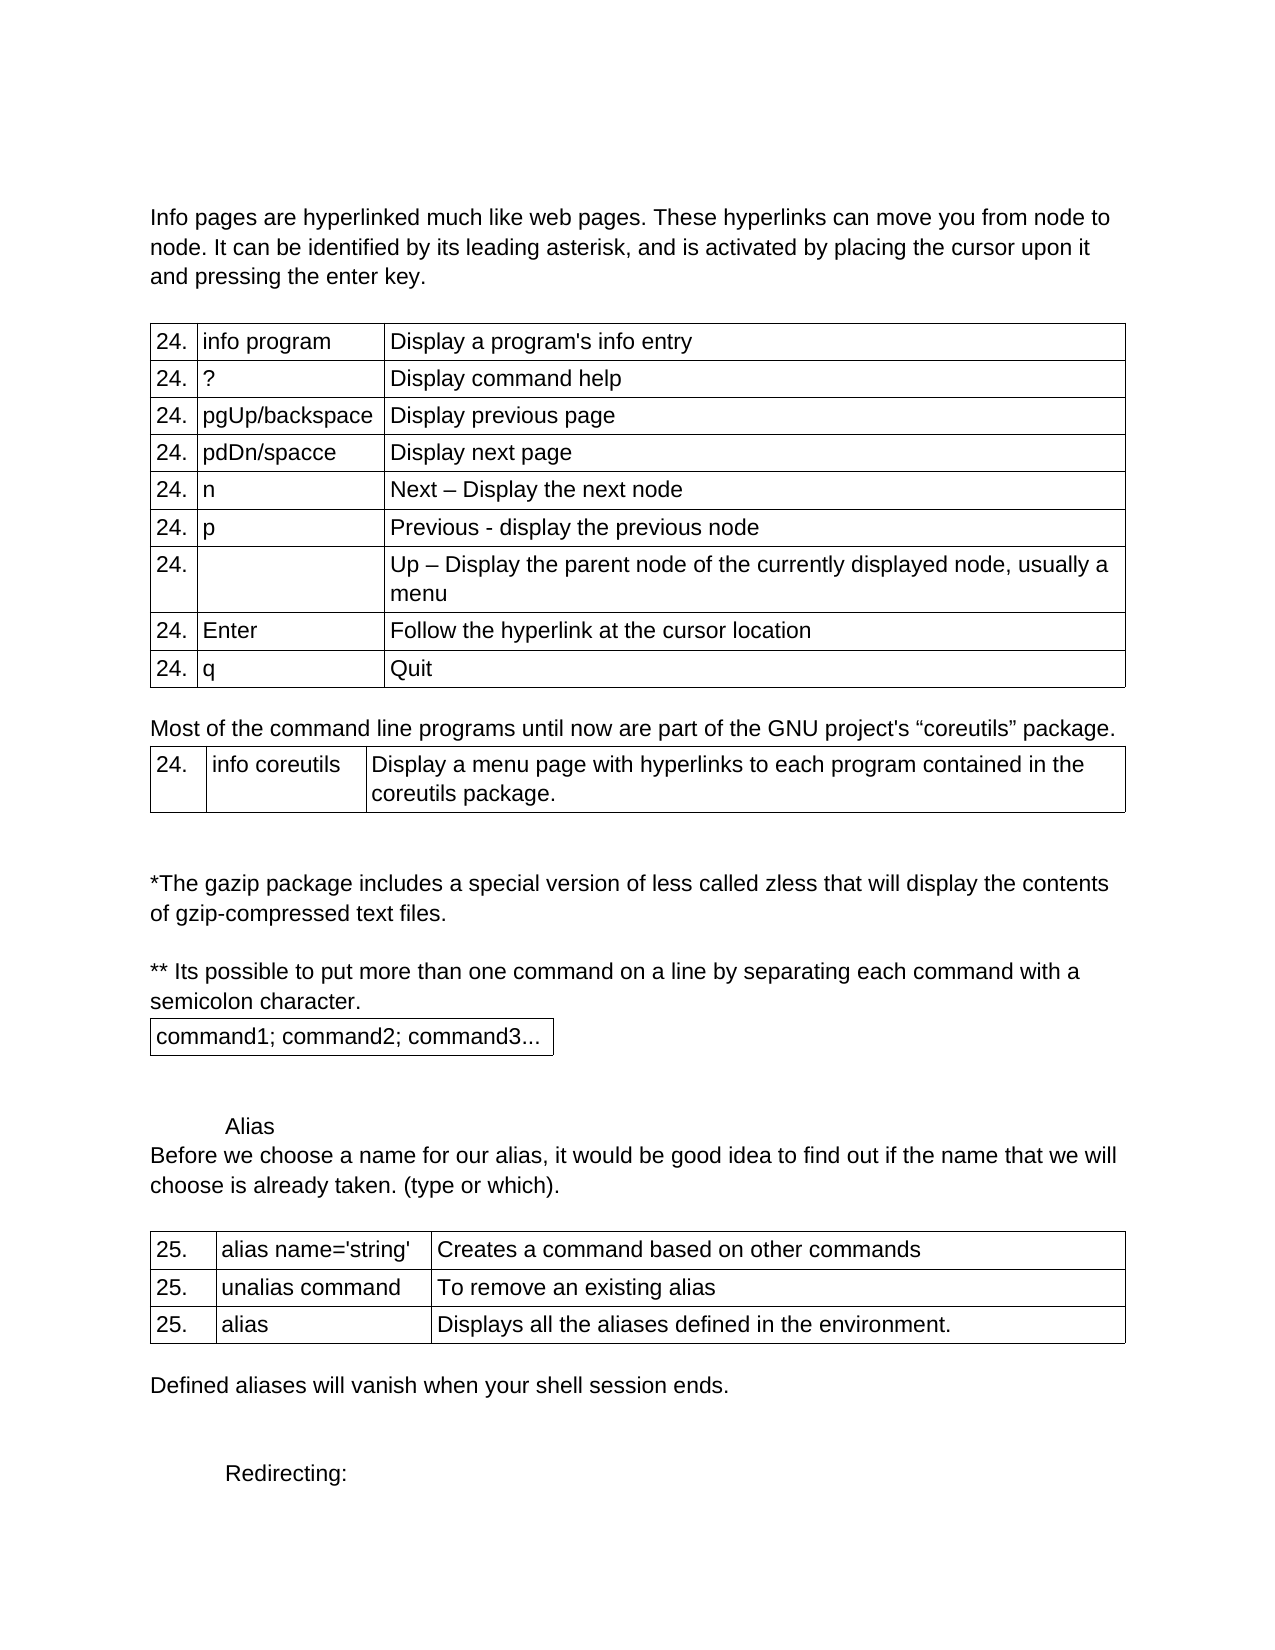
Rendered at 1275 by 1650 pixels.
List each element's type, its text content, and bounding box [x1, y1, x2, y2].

table_cell Displays all the aliases defined in the environment. [432, 1307, 1125, 1343]
table_cell 25. [151, 1307, 216, 1343]
table_cell 24. [151, 613, 197, 649]
table_cell Follow the hyperlink at the cursor location [385, 613, 1125, 649]
table_cell alias [217, 1307, 431, 1343]
table_cell Previous - display the previous node [385, 510, 1125, 546]
table_cell 24. [151, 547, 197, 612]
table_header alias name='string' [217, 1232, 431, 1268]
table_cell To remove an existing alias [432, 1270, 1125, 1306]
table_cell 24. [151, 651, 197, 687]
text Info pages are hyperlinked much like web pages. These hyperlinks can move you from node to node. It can be identified by its leading asterisk, and is activated by placing the cursor upon it and pressing the enter key. [150, 205, 1125, 289]
table_cell 25. [151, 1270, 216, 1306]
table_cell Display next page [385, 435, 1125, 471]
table_header command1; command2; command3... [151, 1019, 553, 1055]
table_cell 24. [151, 435, 197, 471]
text ** Its possible to put more than one command on a line by separating each command with a semicolon character. [150, 959, 1125, 1014]
table_cell 24. [151, 398, 197, 434]
table_header Display a program's info entry [385, 324, 1125, 360]
table_cell Enter [198, 613, 384, 649]
table_header Display a menu page with hyperlinks to each program contained in the coreutils package. [367, 747, 1125, 812]
text Most of the command line programs until now are part of the GNU project's “coreutils” package. [150, 716, 1125, 742]
table_cell Display command help [385, 361, 1125, 397]
table_header 24. [151, 747, 206, 812]
text Redirecting: [150, 1461, 1125, 1486]
table_cell [198, 547, 384, 612]
table_cell q [198, 651, 384, 687]
text Defined aliases will vanish when your shell session ends. [150, 1372, 1125, 1398]
table_cell unalias command [217, 1270, 431, 1306]
table_cell Next – Display the next node [385, 472, 1125, 508]
table_header 24. [151, 324, 197, 360]
table_cell pgUp/backspace [198, 398, 384, 434]
table_cell p [198, 510, 384, 546]
table_cell 24. [151, 361, 197, 397]
table_cell Quit [385, 651, 1125, 687]
table_cell Display previous page [385, 398, 1125, 434]
table_cell Up – Display the parent node of the currently displayed node, usually a menu [385, 547, 1125, 612]
table_cell 24. [151, 472, 197, 508]
table_cell n [198, 472, 384, 508]
table_header Creates a command based on other commands [432, 1232, 1125, 1268]
table_header info coreutils [207, 747, 366, 812]
table_cell pdDn/spacce [198, 435, 384, 471]
table_header info program [198, 324, 384, 360]
text Alias [150, 1114, 1125, 1139]
text *The gazip package includes a special version of less called zless that will display the contents of gzip-compressed text files. [150, 871, 1125, 926]
text Before we choose a name for our alias, it would be good idea to find out if the name that we will choose is already taken. (type or which). [150, 1143, 1125, 1198]
table_cell ? [198, 361, 384, 397]
table_cell 24. [151, 510, 197, 546]
table_header 25. [151, 1232, 216, 1268]
